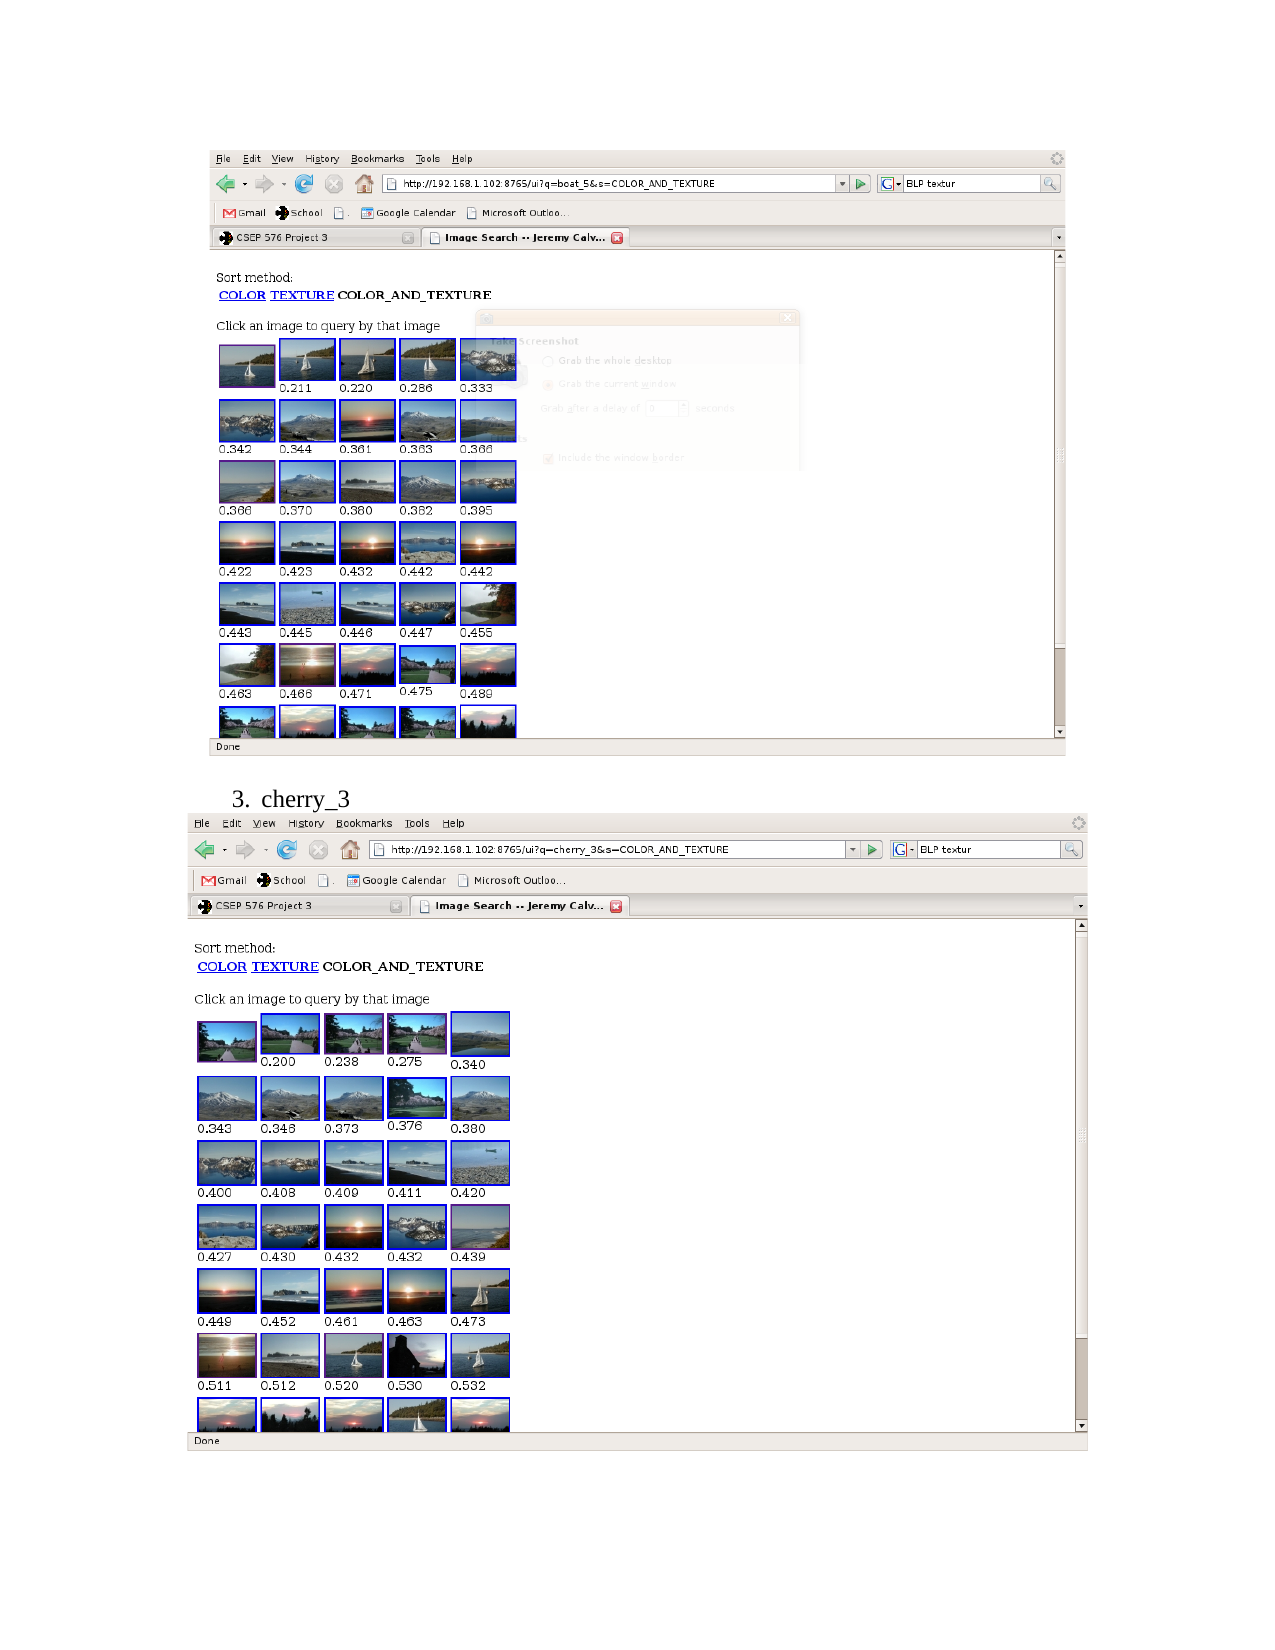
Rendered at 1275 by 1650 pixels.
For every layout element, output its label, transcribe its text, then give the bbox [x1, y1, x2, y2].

picture [209, 150, 1066, 756]
picture [187, 813, 1088, 1451]
list cherry_3 [232, 784, 1087, 813]
